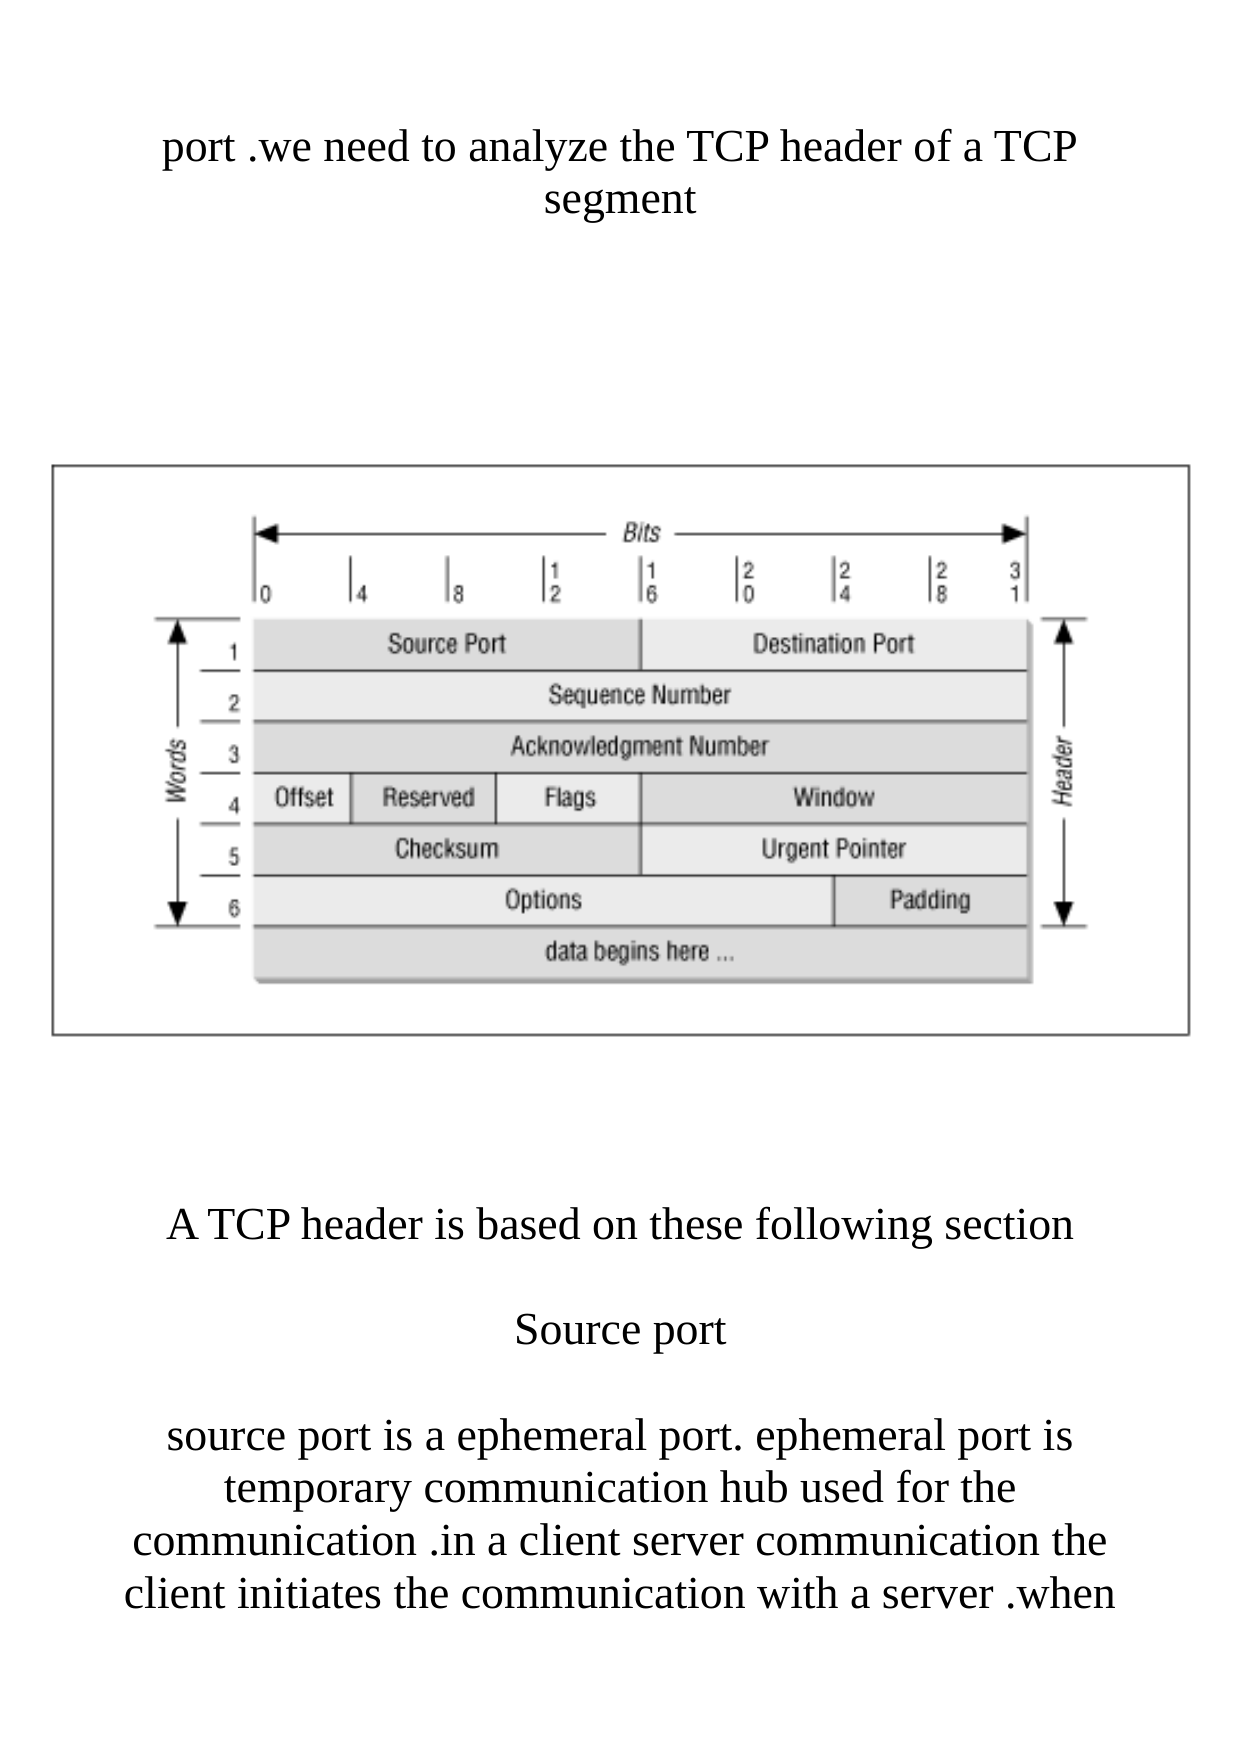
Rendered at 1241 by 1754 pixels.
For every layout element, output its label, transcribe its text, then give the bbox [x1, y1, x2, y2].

text Source port [118, 1302, 1122, 1354]
text source port is a ephemeral port. ephemeral port is temporary communication hub used for the communication .in a client server communication the client initiates the communication with a server .when [118, 1407, 1122, 1618]
picture [50, 463, 1193, 1039]
text port .we need to analyze the TCP header of a TCP segment [118, 118, 1122, 223]
text A TCP header is based on these following section [118, 1196, 1122, 1249]
